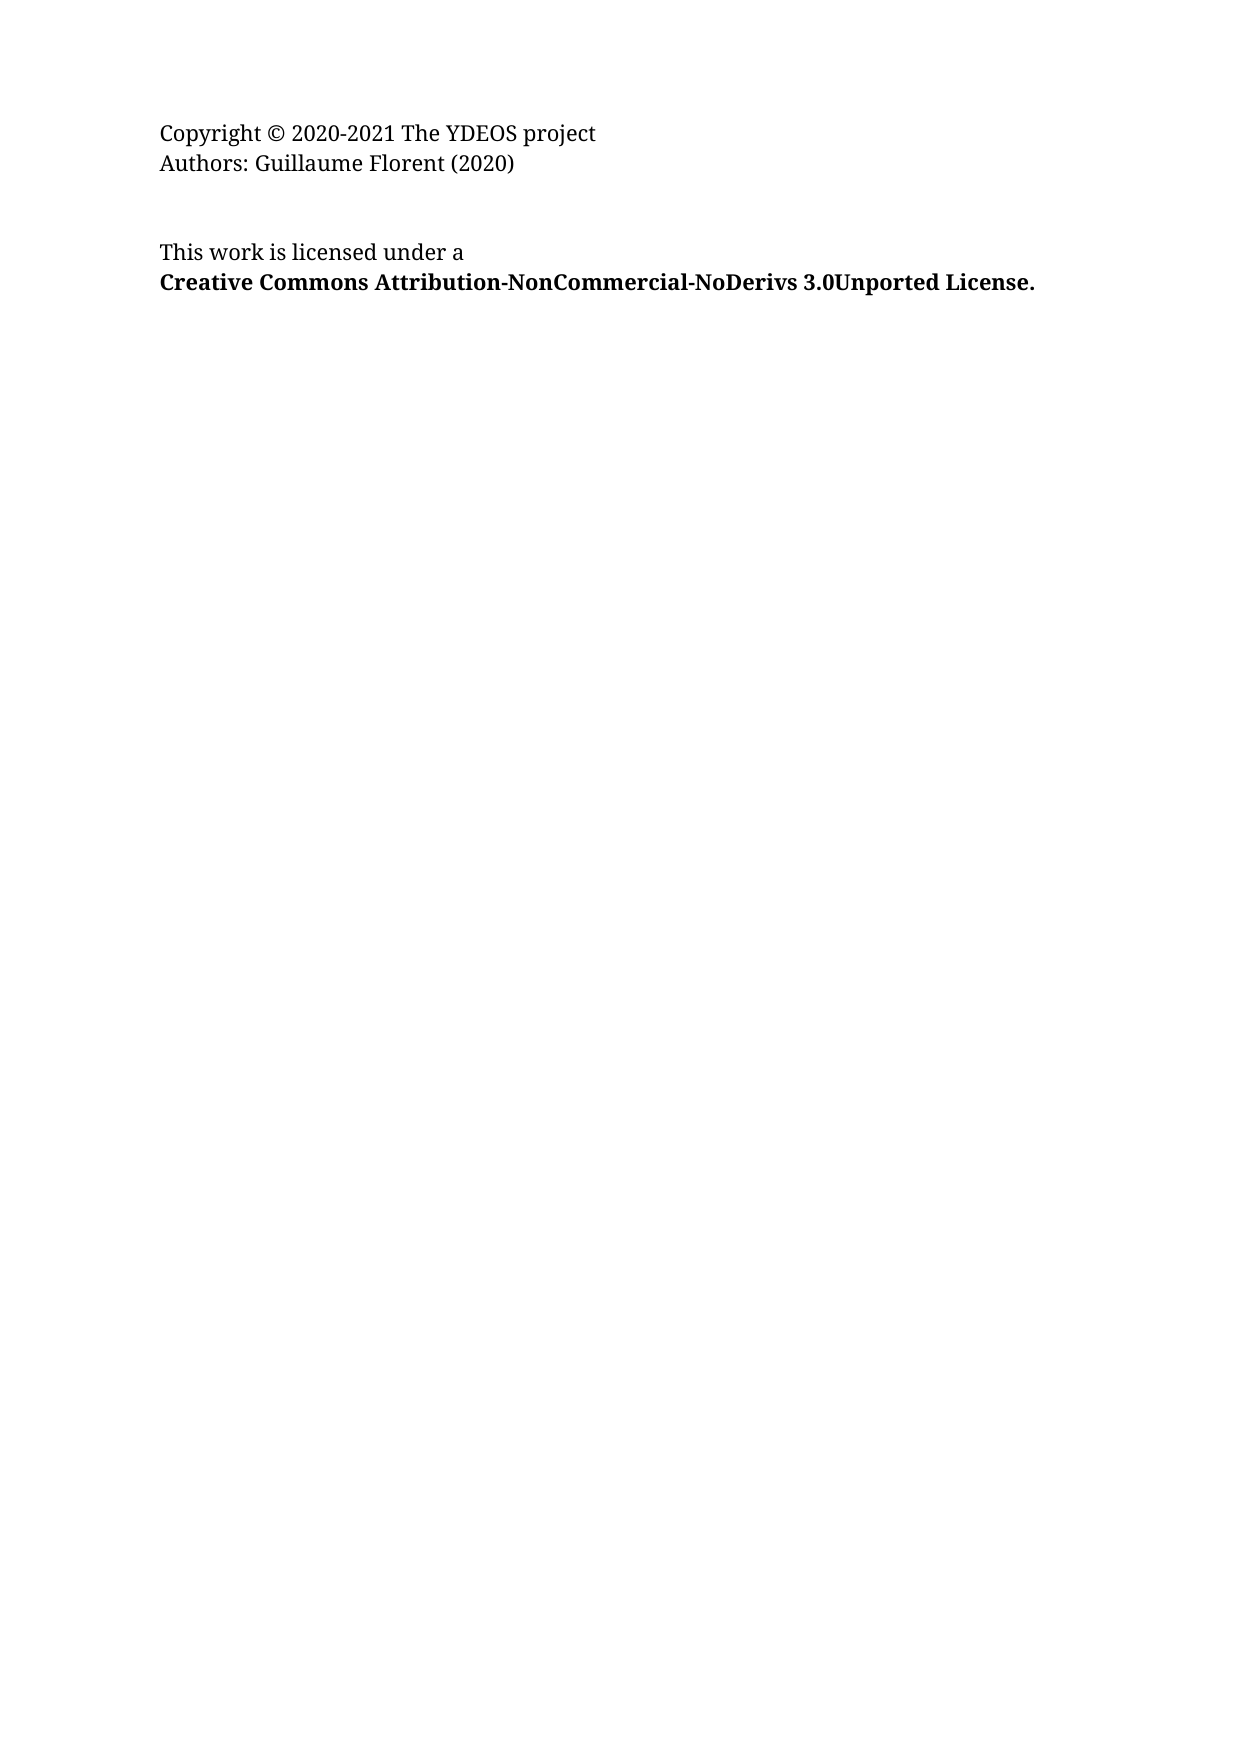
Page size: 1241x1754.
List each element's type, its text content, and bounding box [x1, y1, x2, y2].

text Creative Commons Attribution-NonCommercial-NoDerivs 3.0Unported License. [159, 267, 1153, 297]
text Copyright © 2020-2021 The YDEOS project [159, 118, 1153, 148]
text Authors: Guillaume Florent (2020) [159, 148, 1153, 178]
text This work is licensed under a [159, 237, 1153, 267]
